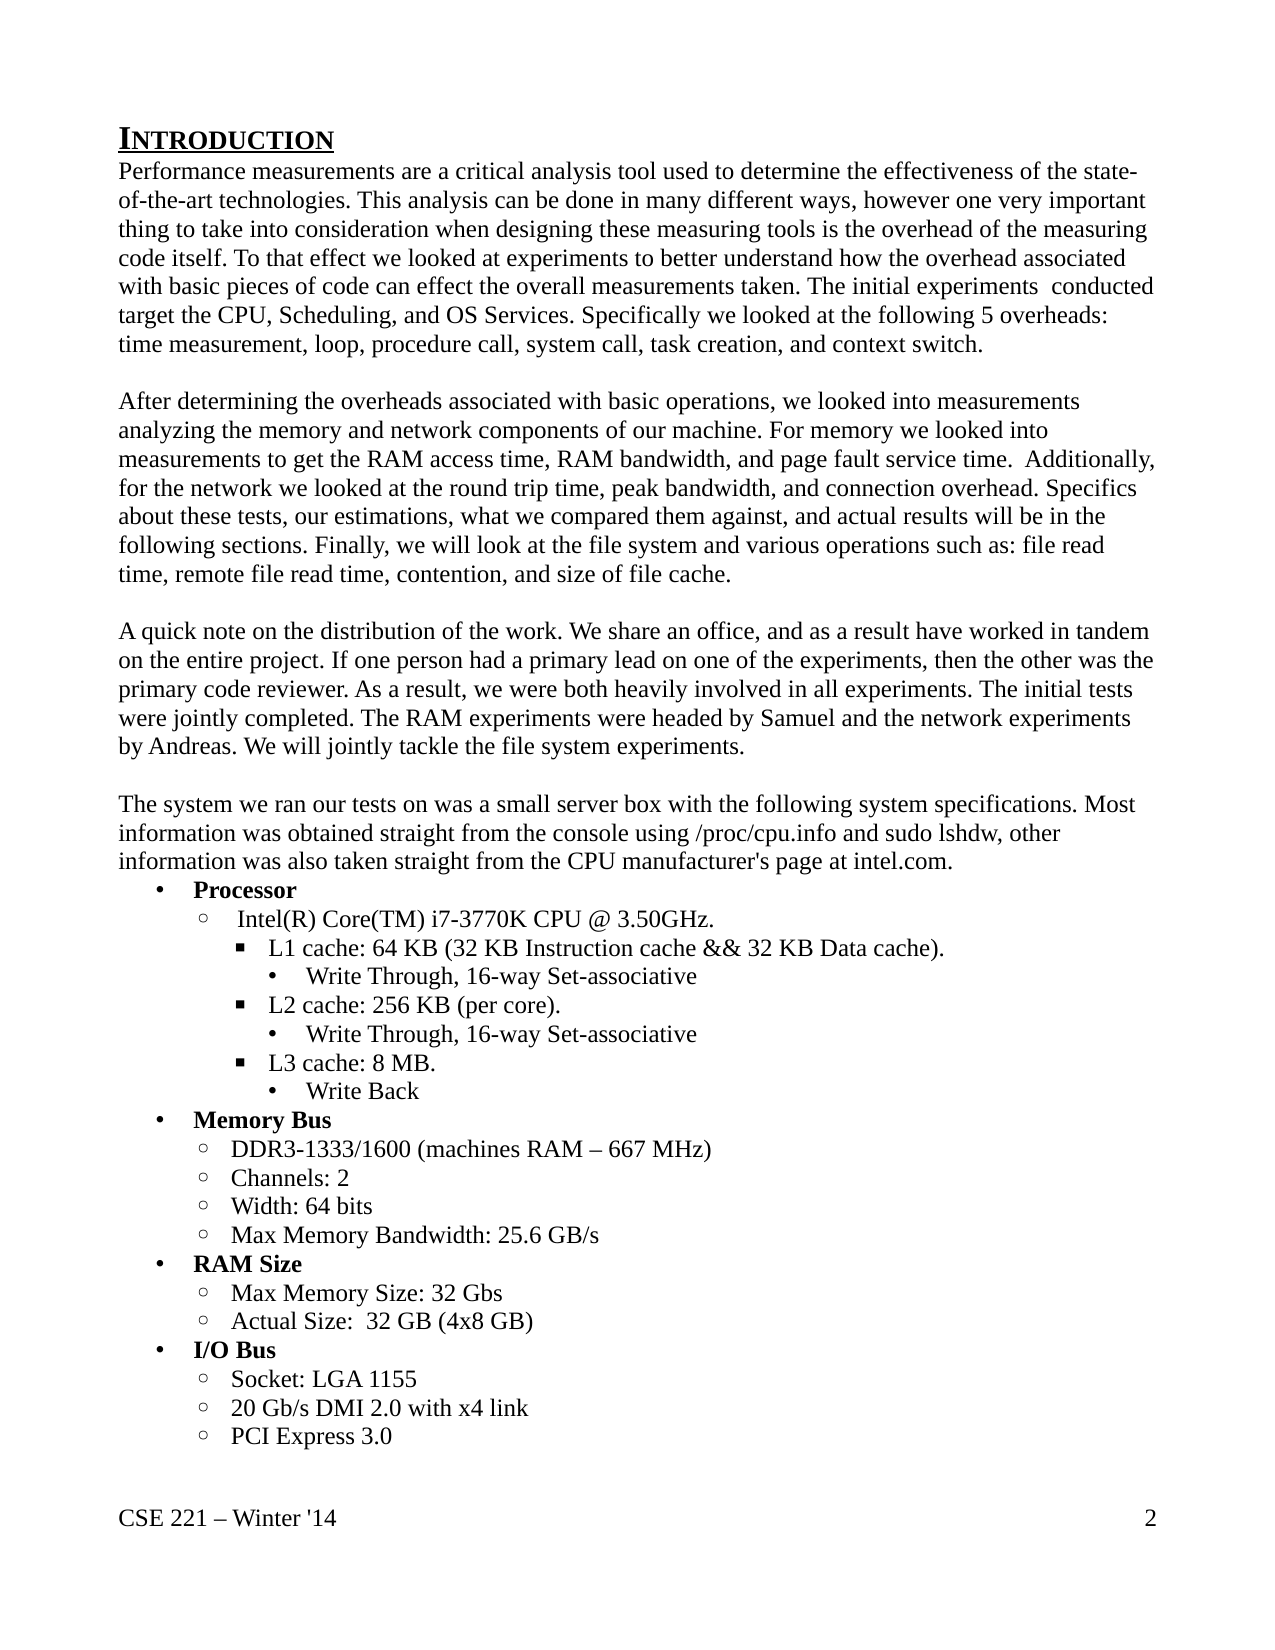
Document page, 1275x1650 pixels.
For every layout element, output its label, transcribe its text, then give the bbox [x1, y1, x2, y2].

list Write Back [268, 1076, 1157, 1105]
list L1 cache: 64 KB (32 KB Instruction cache && 32 KB Data cache). [231, 933, 1157, 961]
list Channels: 2 [193, 1163, 1157, 1191]
list L2 cache: 256 KB (per core). [231, 990, 1157, 1019]
list 20 Gb/s DMI 2.0 with x4 link [193, 1393, 1157, 1421]
list Processor [156, 875, 1157, 904]
text Performance measurements are a critical analysis tool used to determine the effectiveness of the state-of-the-art technologies. This analysis can be done in many different ways, however one very important thing to take into consideration when designing these measuring tools is the overhead of the measuring code itself. To that effect we looked at experiments to better understand how the overhead associated with basic pieces of code can effect the overall measurements taken. The initial experiments conducted target the CPU, Scheduling, and OS Services. Specifically we looked at the following 5 overheads: time measurement, loop, procedure call, system call, task creation, and context switch. [118, 156, 1157, 358]
list Width: 64 bits [193, 1191, 1157, 1220]
list PCI Express 3.0 [193, 1421, 1157, 1450]
text The system we ran our tests on was a small server box with the following system specifications. Most information was obtained straight from the console using /proc/cpu.info and sudo lshdw, other information was also taken straight from the CPU manufacturer's page at intel.com. [118, 789, 1157, 875]
list I/O Bus [156, 1335, 1157, 1364]
list Max Memory Size: 32 Gbs [193, 1278, 1157, 1306]
list Memory Bus [156, 1105, 1157, 1134]
list L3 cache: 8 MB. [231, 1048, 1157, 1076]
list Write Through, 16-way Set-associative [268, 961, 1157, 990]
text A quick note on the distribution of the work. We share an office, and as a result have worked in tandem on the entire project. If one person had a primary lead on one of the experiments, then the other was the primary code reviewer. As a result, we were both heavily involved in all experiments. The initial tests were jointly completed. The RAM experiments were headed by Samuel and the network experiments by Andreas. We will jointly tackle the file system experiments. [118, 616, 1157, 760]
list Socket: LGA 1155 [193, 1364, 1157, 1393]
list Actual Size: 32 GB (4x8 GB) [193, 1306, 1157, 1335]
list DDR3-1333/1600 (machines RAM – 667 MHz) [193, 1134, 1157, 1163]
list Intel(R) Core(TM) i7-3770K CPU @ 3.50GHz. [193, 904, 1157, 933]
text After determining the overheads associated with basic operations, we looked into measurements analyzing the memory and network components of our machine. For memory we looked into measurements to get the RAM access time, RAM bandwidth, and page fault service time. Additionally, for the network we looked at the round trip time, peak bandwidth, and connection overhead. Specifics about these tests, our estimations, what we compared them against, and actual results will be in the following sections. Finally, we will look at the file system and various operations such as: file read time, remote file read time, contention, and size of file cache. [118, 386, 1157, 588]
list Max Memory Bandwidth: 25.6 GB/s [193, 1220, 1157, 1249]
list RAM Size [156, 1249, 1157, 1278]
text Introduction [118, 118, 1157, 156]
list Write Through, 16-way Set-associative [268, 1019, 1157, 1048]
